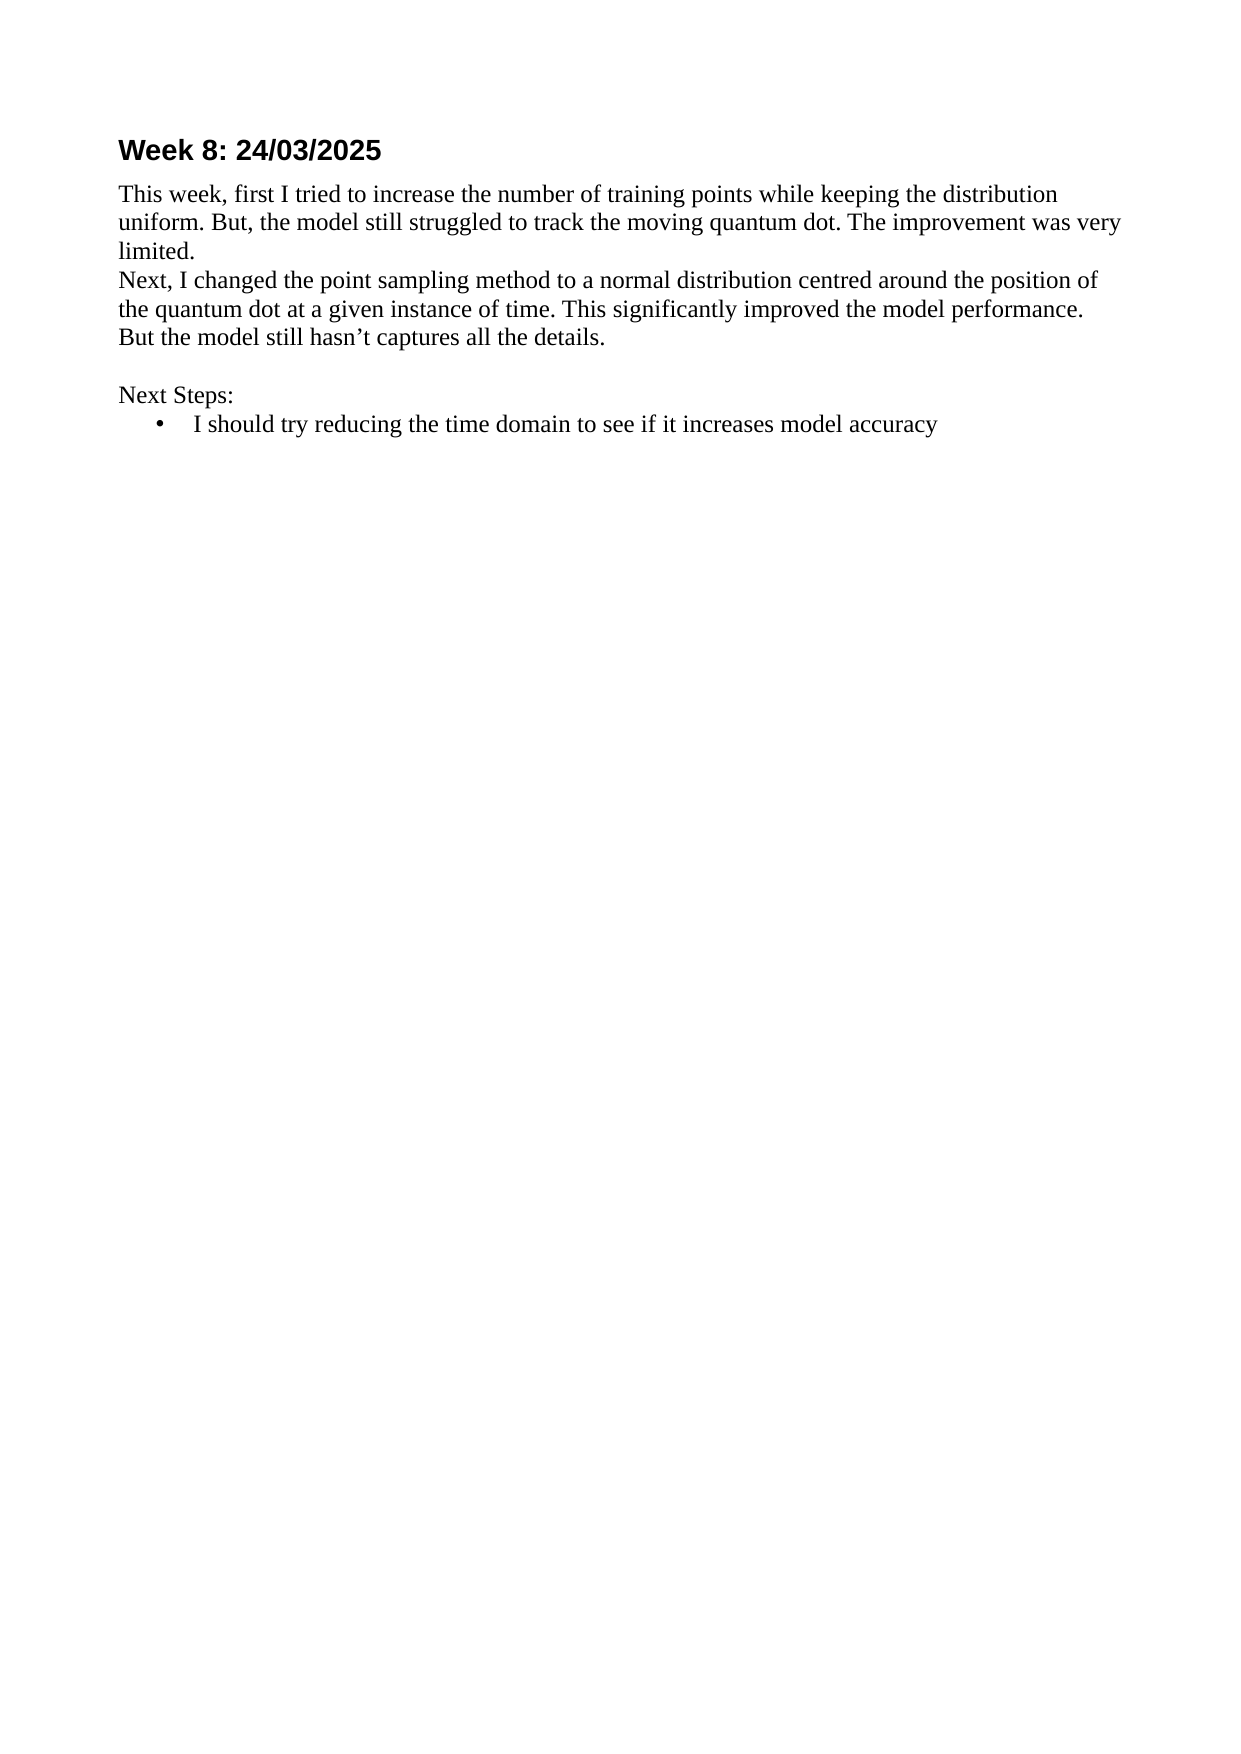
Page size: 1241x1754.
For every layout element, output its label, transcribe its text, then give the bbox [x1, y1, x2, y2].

list I should try reducing the time domain to see if it increases model accuracy [156, 409, 1122, 437]
text Next, I changed the point sampling method to a normal distribution centred around the position of the quantum dot at a given instance of time. This significantly improved the model performance. But the model still hasn’t captures all the details. [118, 265, 1122, 351]
subtitle Week 8: 24/03/2025 [118, 133, 1122, 166]
text This week, first I tried to increase the number of training points while keeping the distribution uniform. But, the model still struggled to track the moving quantum dot. The improvement was very limited. [118, 179, 1122, 265]
text Next Steps: [118, 380, 1122, 409]
